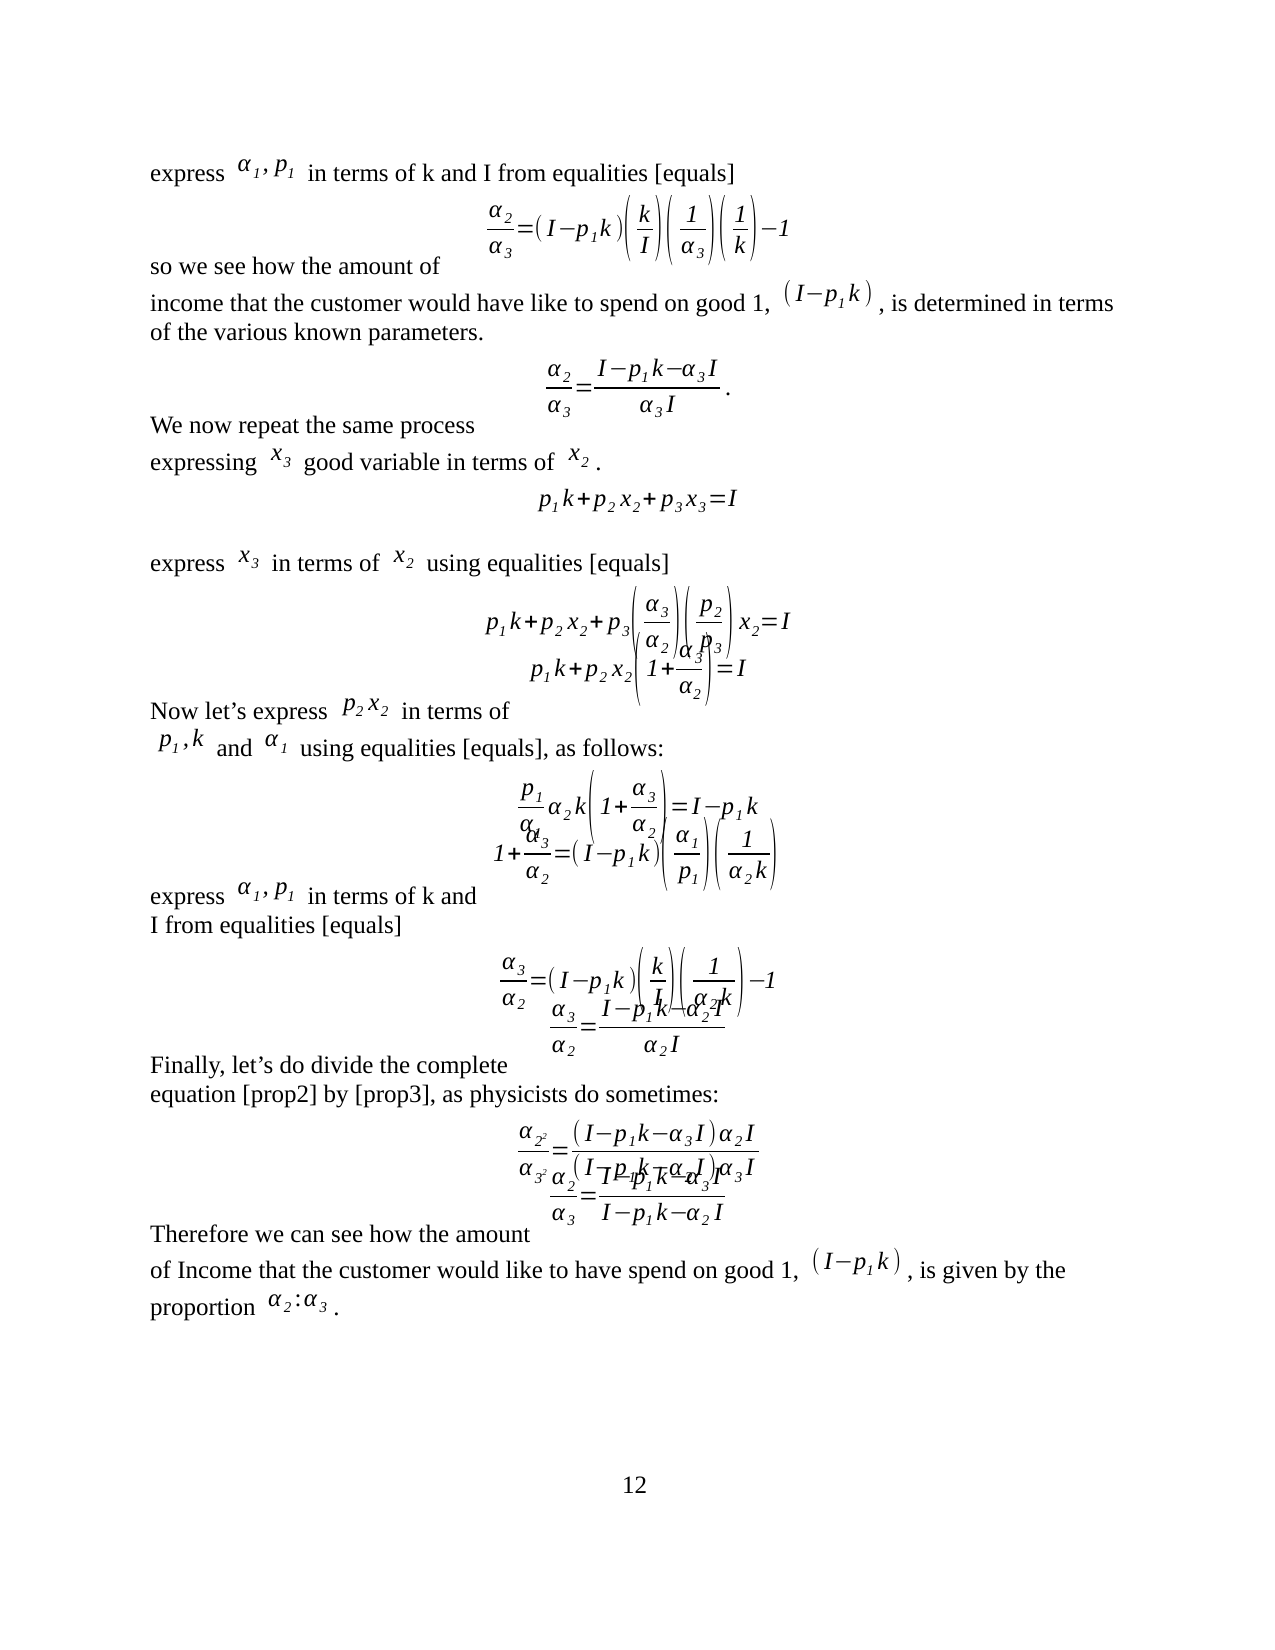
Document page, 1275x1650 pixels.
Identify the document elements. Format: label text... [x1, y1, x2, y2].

text so we see how the amount of income that the customer would have like to spend on good 1, , is determined in terms of the various known parameters. [150, 251, 1125, 346]
text Finally, let’s do divide the complete equation [prop2] by [prop3], as physicists do sometimes: [150, 1050, 1125, 1107]
text express in terms of k and I from equalities [equals] [150, 873, 1125, 939]
text We now repeat the same process expressing good variable in terms of . [150, 410, 1125, 476]
text Now let’s express in terms of and using equalities [equals], as follows: [150, 688, 1125, 762]
text express in terms of k and I from equalities [equals] [150, 150, 1125, 187]
text Therefore we can see how the amount of Income that the customer would like to have spend on good 1, , is given by the proportion . [150, 1219, 1125, 1321]
text express in terms of using equalities [equals] [150, 540, 1125, 577]
